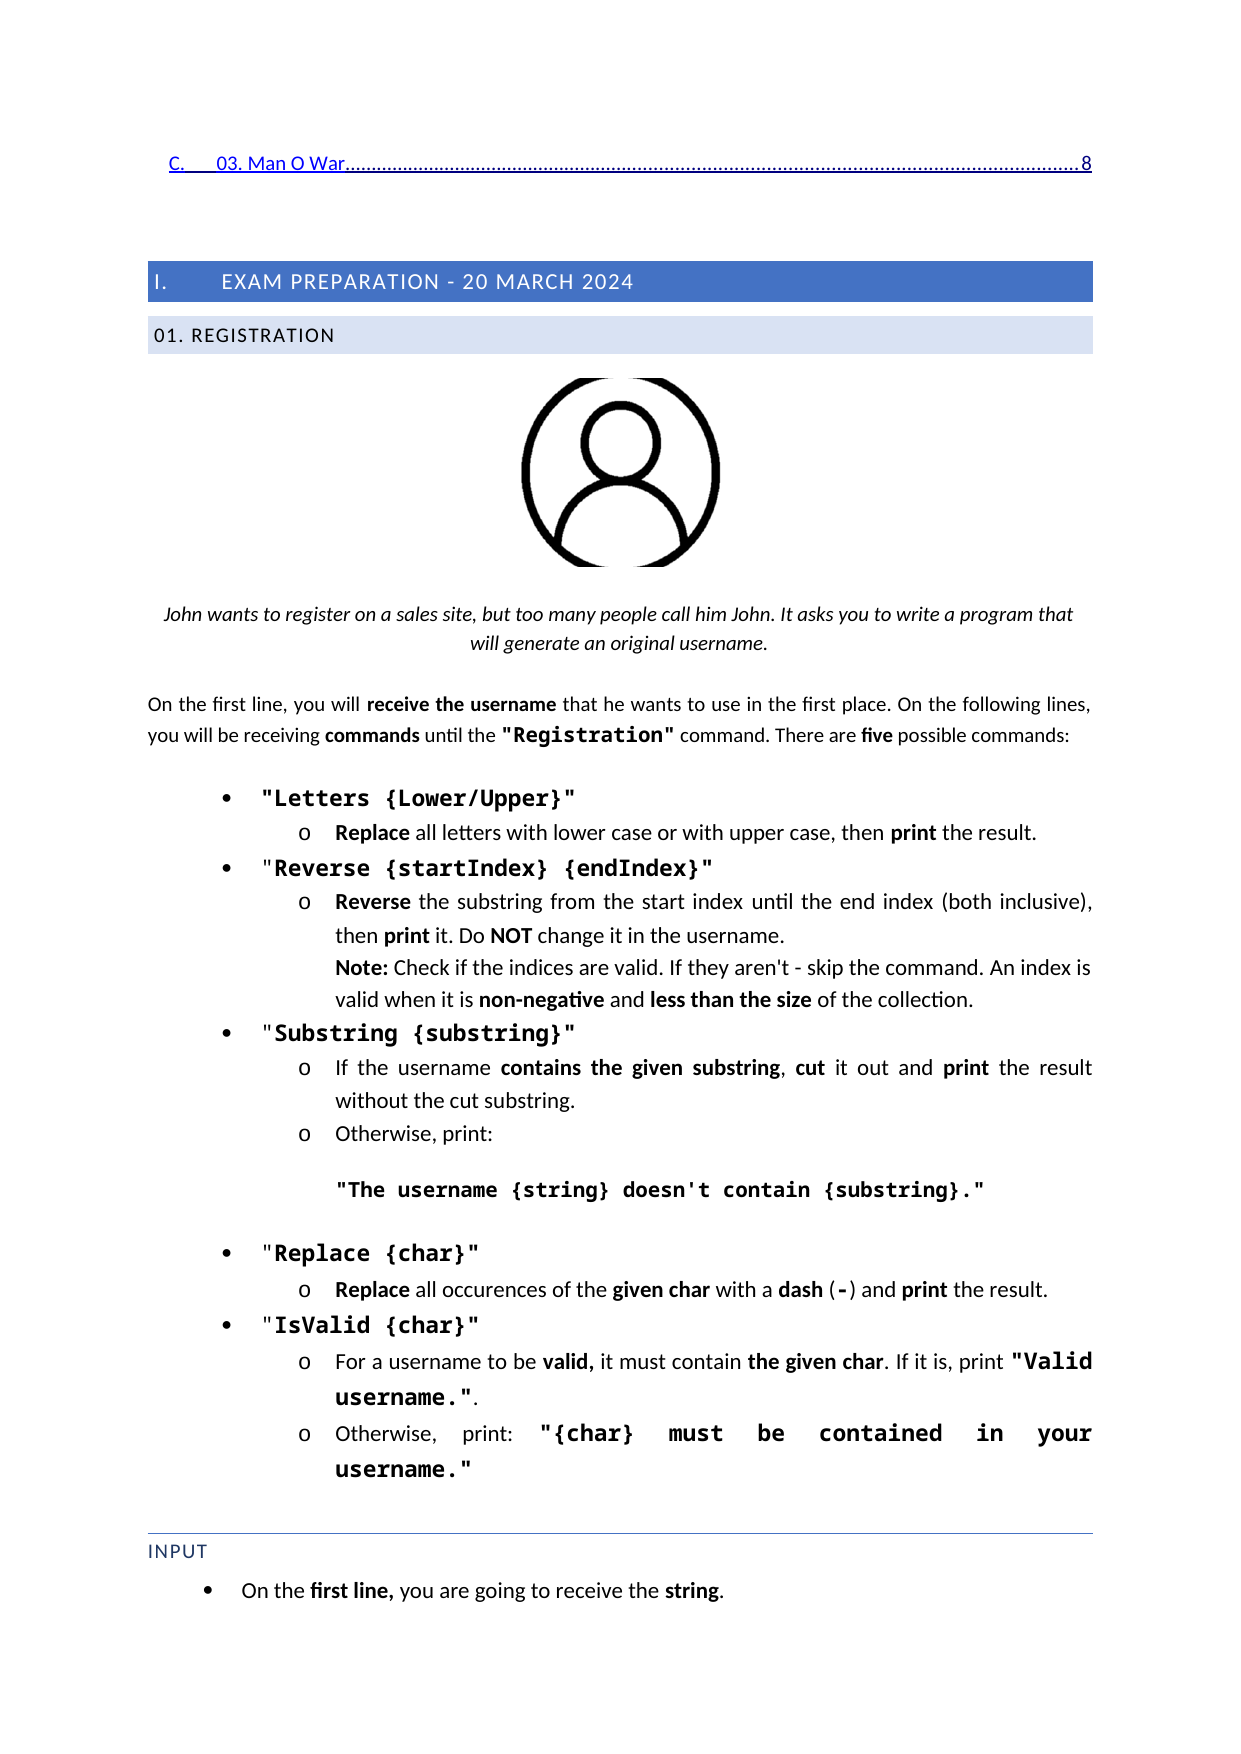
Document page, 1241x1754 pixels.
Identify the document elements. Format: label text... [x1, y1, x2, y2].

list "IsValid {char}" [223, 1309, 1093, 1340]
list Replace all occurences of the given char with a dash (-) and print the result. [298, 1273, 1093, 1304]
list Note: Check if the indices are valid. If they aren't - skip the command. An index is valid when it is non-negative and less than the size of the collection. [335, 953, 1093, 1013]
list For a username to be valid, it must contain the given char. If it is, print "Valid username.". [298, 1345, 1093, 1412]
list If the username contains the given substring, cut it out and print the result without the cut substring. [298, 1053, 1093, 1115]
text On the first line, you will receive the username that he wants to use in the first place. On the following lines, you will be receiving commands until the "Registration" command. There are five possible commands: [148, 691, 1093, 749]
list Replace all letters with lower case or with upper case, then print the result. [298, 818, 1093, 847]
list Reverse the substring from the start index until the end index (both inclusive), then print it. Do NOT change it in the username. [298, 887, 1093, 949]
text "The username {string} doesn't contain {substring}." [335, 1175, 1093, 1204]
list "Replace {char}" [223, 1237, 1093, 1268]
subtitle 01. Registration [154, 323, 1086, 348]
subtitle Input [148, 1534, 1093, 1564]
text C. 03. Man O War 8 [168, 148, 1093, 176]
subtitle Exam Preparation - 20 March 2024 [154, 267, 1086, 295]
text John wants to register on a sales site, but too many people call him John. It asks you to write a program that will generate an original username. [148, 601, 1093, 656]
list Otherwise, print: "{char} must be contained in your username." [298, 1417, 1093, 1484]
list "Reverse {startIndex} {endIndex}" [223, 852, 1093, 883]
list "Letters {Lower/Upper}" [223, 782, 1093, 813]
list Otherwise, print: [298, 1119, 1093, 1148]
list On the first line, you are going to receive the string. [204, 1576, 1093, 1604]
list "Substring {substring}" [223, 1017, 1093, 1049]
